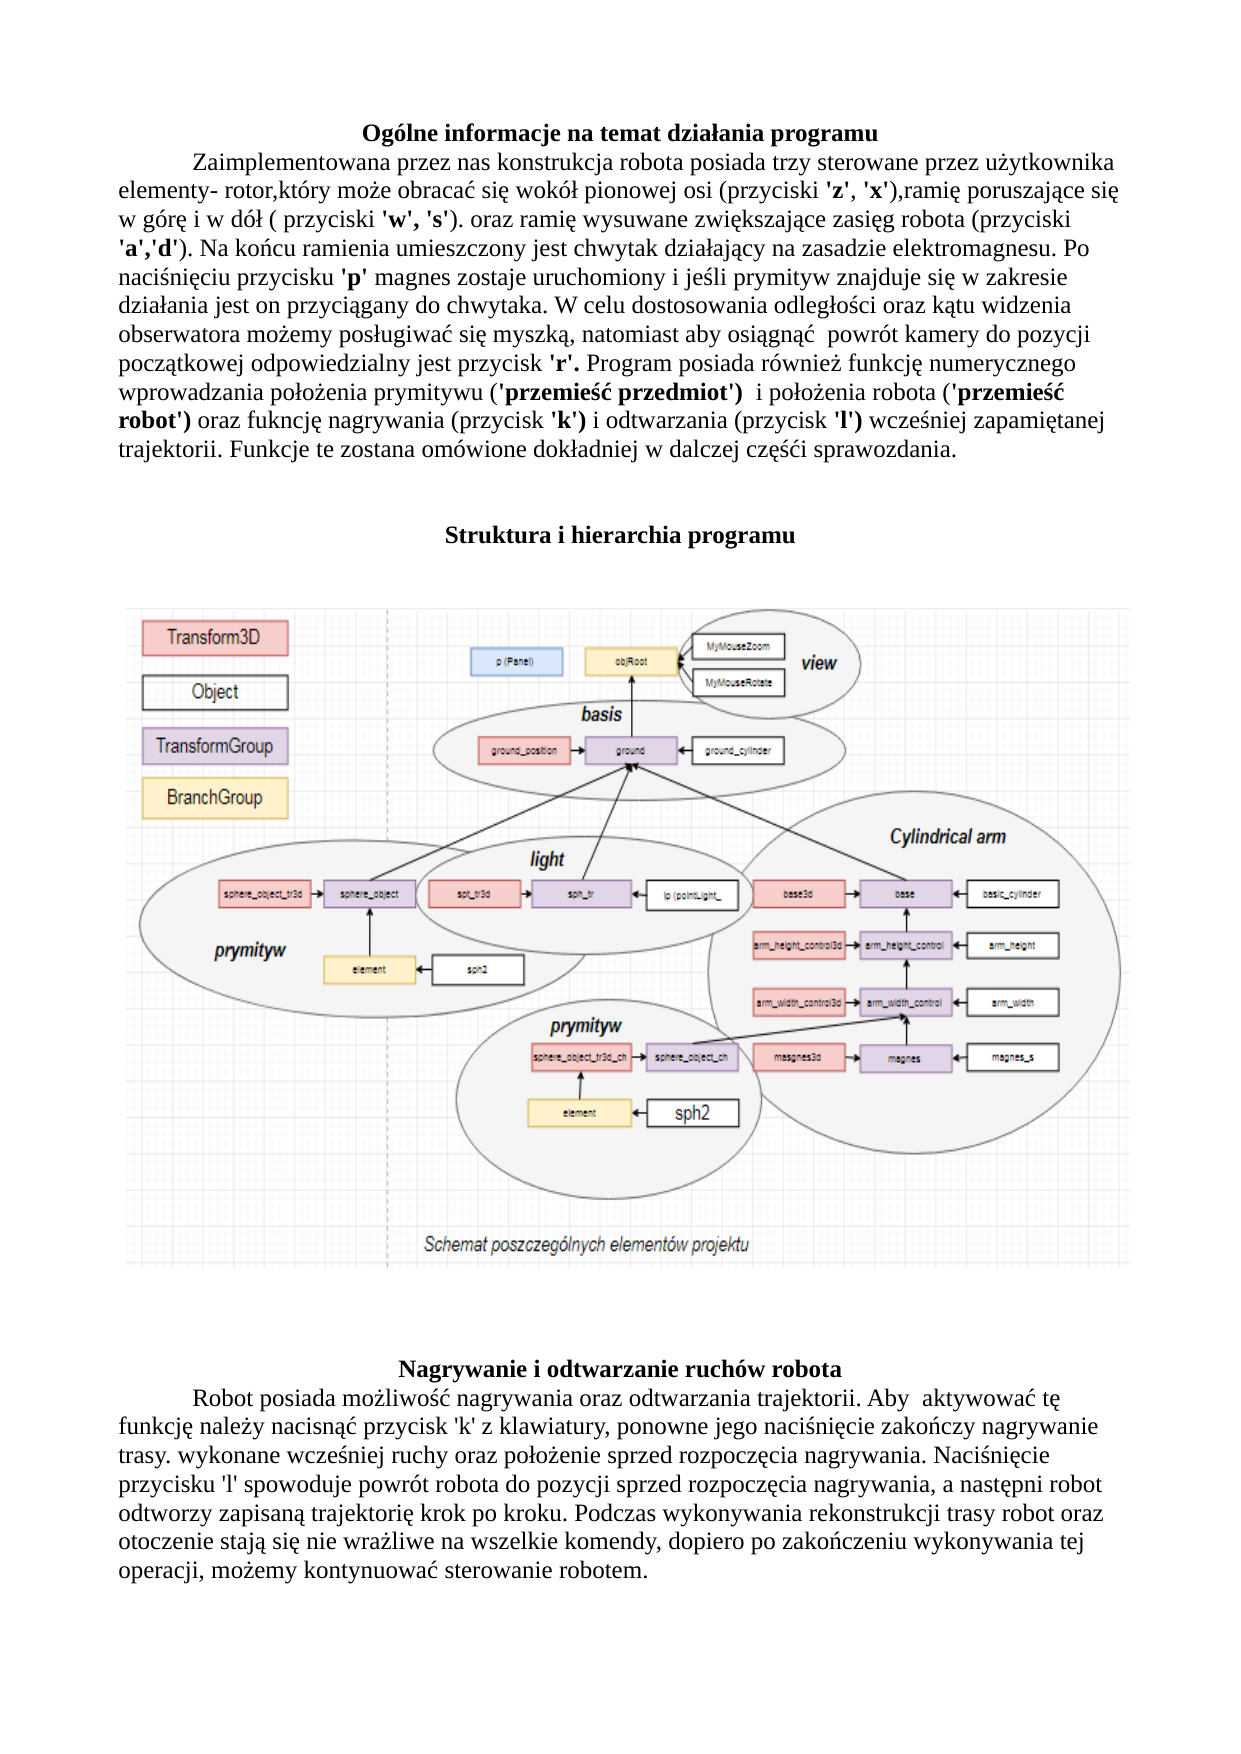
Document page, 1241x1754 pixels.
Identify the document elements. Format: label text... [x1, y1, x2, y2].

text Robot posiada możliwość nagrywania oraz odtwarzania trajektorii. Aby aktywować tę funkcję należy nacisnąć przycisk 'k' z klawiatury, ponowne jego naciśnięcie zakończy nagrywanie trasy. wykonane wcześniej ruchy oraz położenie sprzed rozpoczęcia nagrywania. Naciśnięcie przycisku 'l' spowoduje powrót robota do pozycji sprzed rozpoczęcia nagrywania, a następni robot odtworzy zapisaną trajektorię krok po kroku. Podczas wykonywania rekonstrukcji trasy robot oraz otoczenie stają się nie wrażliwe na wszelkie komendy, dopiero po zakończeniu wykonywania tej operacji, możemy kontynuować sterowanie robotem. [118, 1383, 1122, 1584]
text Nagrywanie i odtwarzanie ruchów robota [118, 1354, 1122, 1383]
text Ogólne informacje na temat działania programu [118, 118, 1122, 147]
text Struktura i hierarchia programu [118, 521, 1122, 549]
picture [126, 608, 1130, 1268]
text Zaimplementowana przez nas konstrukcja robota posiada trzy sterowane przez użytkownika elementy- rotor,który może obracać się wokół pionowej osi (przyciski 'z', 'x'),ramię poruszające się w górę i w dół ( przyciski 'w', 's'). oraz ramię wysuwane zwiększające zasięg robota (przyciski 'a','d'). Na końcu ramienia umieszczony jest chwytak działający na zasadzie elektromagnesu. Po naciśnięciu przycisku 'p' magnes zostaje uruchomiony i jeśli prymityw znajduje się w zakresie działania jest on przyciągany do chwytaka. W celu dostosowania odległości oraz kątu widzenia obserwatora możemy posługiwać się myszką, natomiast aby osiągnąć powrót kamery do pozycji początkowej odpowiedzialny jest przycisk 'r'. Program posiada również funkcję numerycznego wprowadzania położenia prymitywu ('przemieść przedmiot') i położenia robota ('przemieść robot') oraz fukncję nagrywania (przycisk 'k') i odtwarzania (przycisk 'l') wcześniej zapamiętanej trajektorii. Funkcje te zostana omówione dokładniej w dalczej częśći sprawozdania. [118, 147, 1122, 463]
